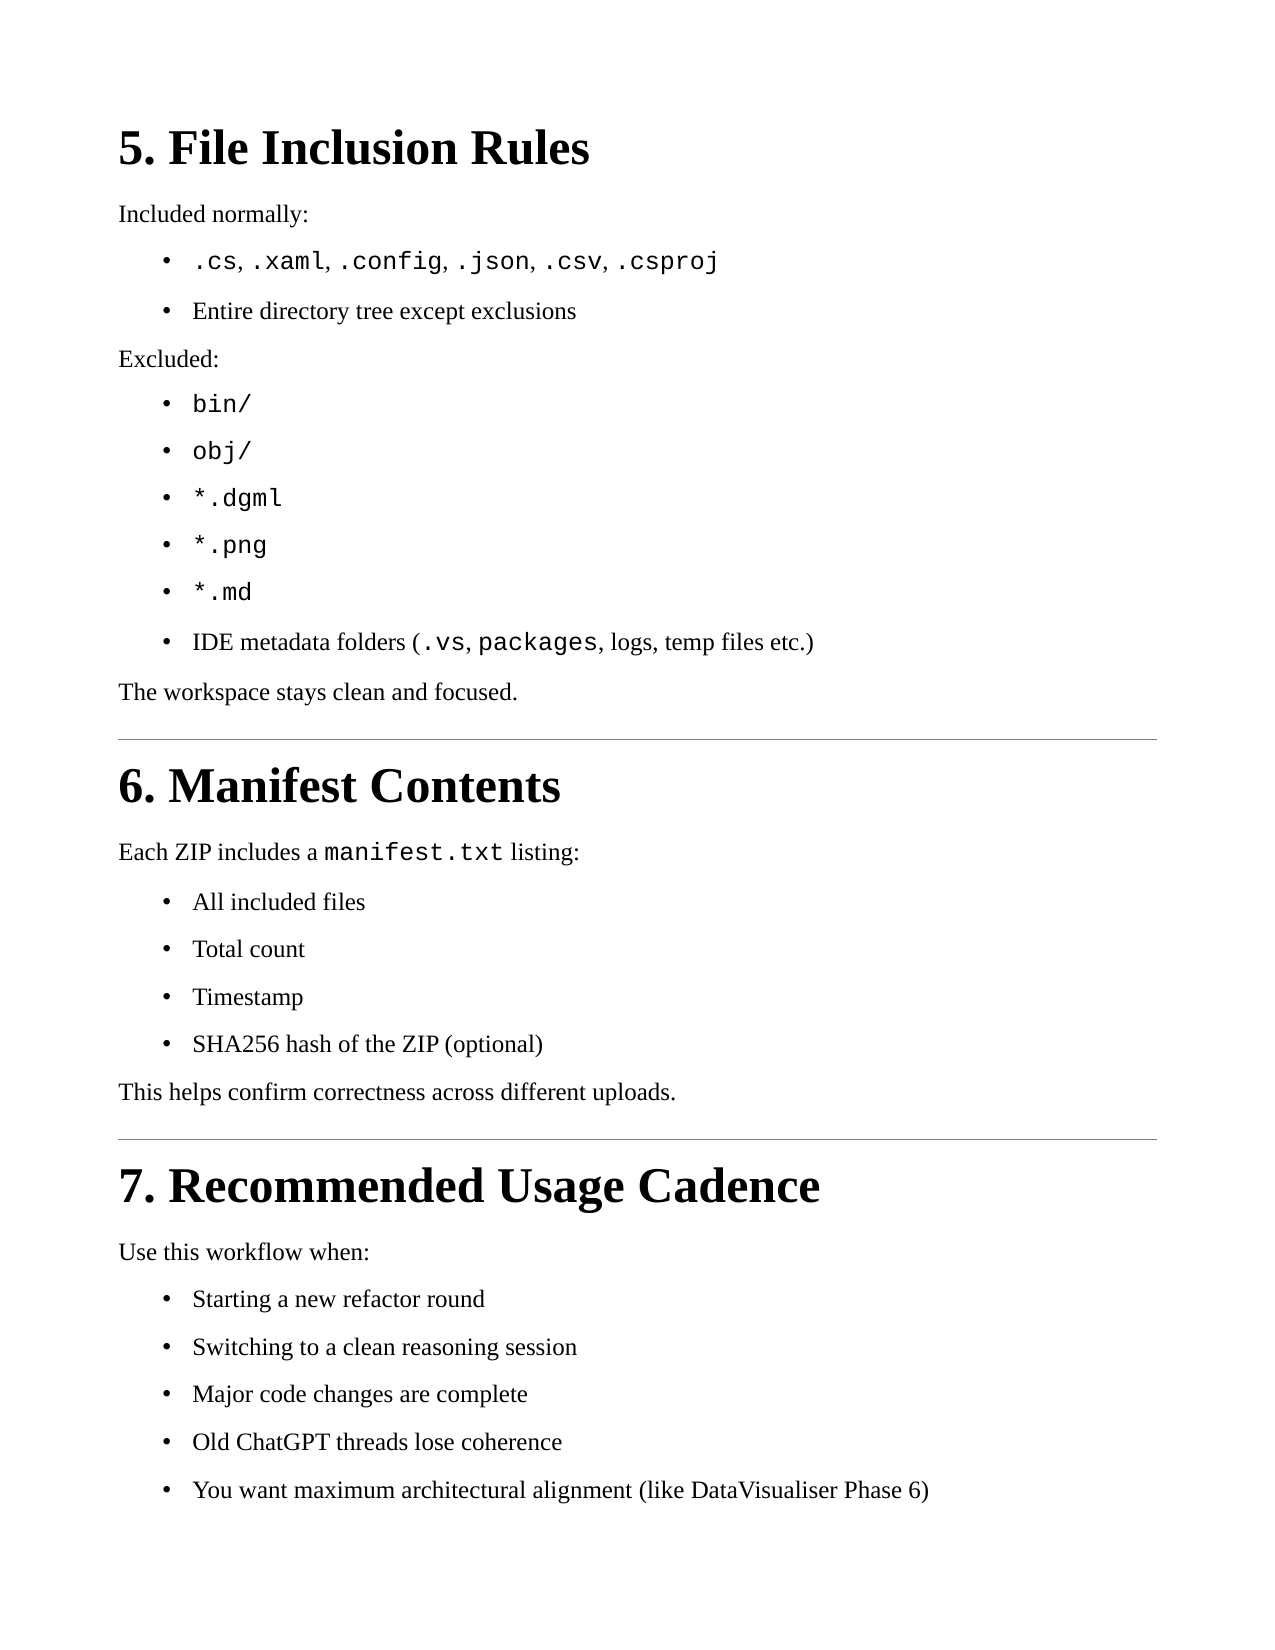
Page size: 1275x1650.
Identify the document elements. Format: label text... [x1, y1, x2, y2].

text Excluded: [118, 344, 1157, 373]
list Entire directory tree except exclusions [162, 296, 1157, 325]
list .cs, .xaml, .config, .json, .csv, .csproj [162, 246, 1157, 277]
list *.md [162, 580, 1157, 608]
text Use this workflow when: [118, 1237, 1157, 1266]
list Starting a new refactor round [162, 1284, 1157, 1313]
text This helps confirm correctness across different uploads. [118, 1077, 1157, 1106]
list bin/ [162, 392, 1157, 420]
list *.png [162, 533, 1157, 561]
list Timestamp [162, 982, 1157, 1011]
list Switching to a clean reasoning session [162, 1332, 1157, 1361]
text Included normally: [118, 199, 1157, 227]
list obj/ [162, 439, 1157, 467]
list SHA256 hash of the ZIP (optional) [162, 1029, 1157, 1058]
list *.dgml [162, 486, 1157, 514]
list Total count [162, 934, 1157, 963]
list IDE metadata folders (.vs, packages, logs, temp files etc.) [162, 627, 1157, 658]
list You want maximum architectural alignment (like DataVisualiser Phase 6) [162, 1475, 1157, 1503]
subtitle 5. File Inclusion Rules [118, 118, 1157, 176]
text The workspace stays clean and focused. [118, 677, 1157, 706]
list All included files [162, 887, 1157, 915]
list Major code changes are complete [162, 1379, 1157, 1408]
list Old ChatGPT threads lose coherence [162, 1427, 1157, 1456]
text Each ZIP includes a manifest.txt listing: [118, 837, 1157, 867]
subtitle 6. Manifest Contents [118, 756, 1157, 813]
subtitle 7. Recommended Usage Cadence [118, 1156, 1157, 1214]
